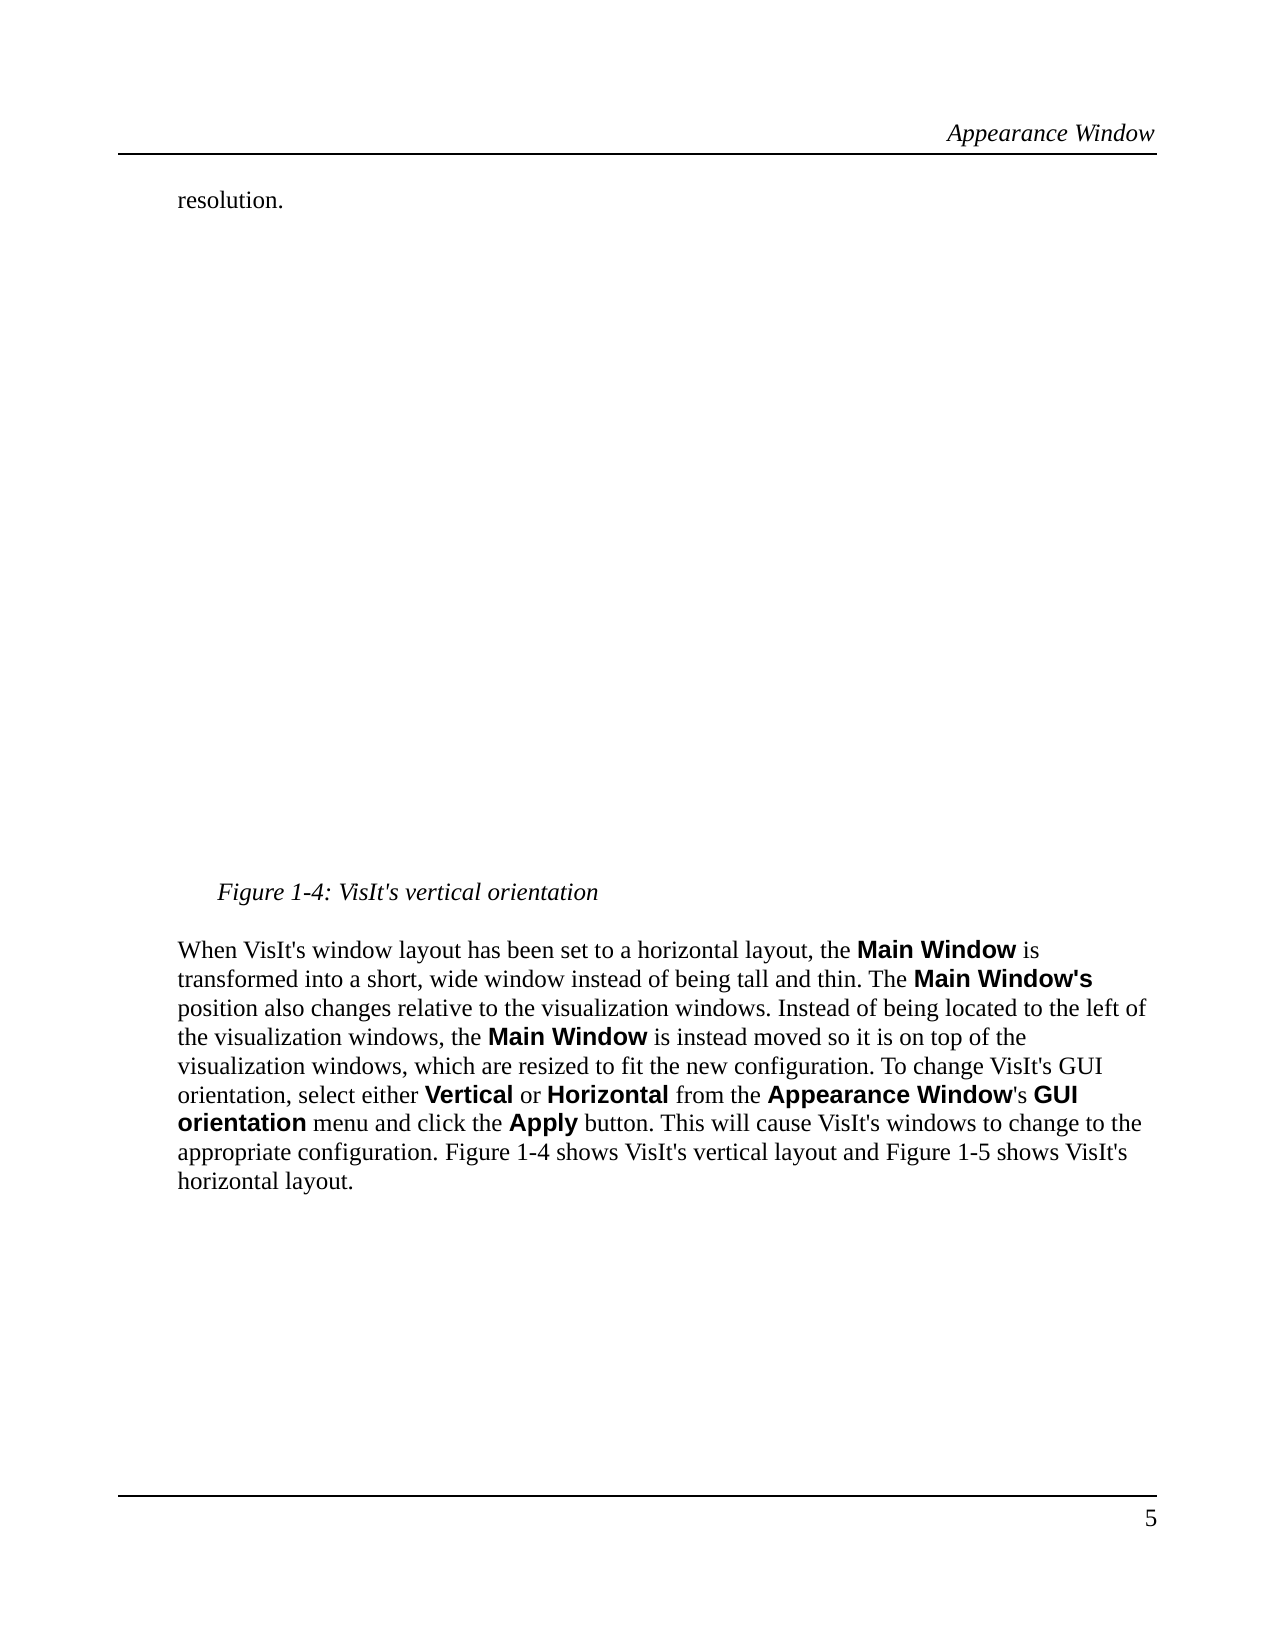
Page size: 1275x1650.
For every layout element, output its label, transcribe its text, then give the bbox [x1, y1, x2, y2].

text When VisIt's window layout has been set to a horizontal layout, the Main Window is transformed into a short, wide window instead of being tall and thin. The Main Window's position also changes relative to the visualization windows. Instead of being located to the left of the visualization windows, the Main Window is instead moved so it is on top of the visualization windows, which are resized to fit the new configuration. To change VisIt's GUI orientation, select either Vertical or Horizontal from the Appearance Window's GUI orientation menu and click the Apply button. This will cause VisIt's windows to change to the appropriate configuration. Figure 1-4 shows VisIt's vertical layout and Figure 1-5 shows VisIt's horizontal layout. [177, 241, 1157, 1195]
text Figure 1-4: VisIt's vertical orientation [217, 265, 1058, 905]
text resolution. [177, 185, 1157, 214]
